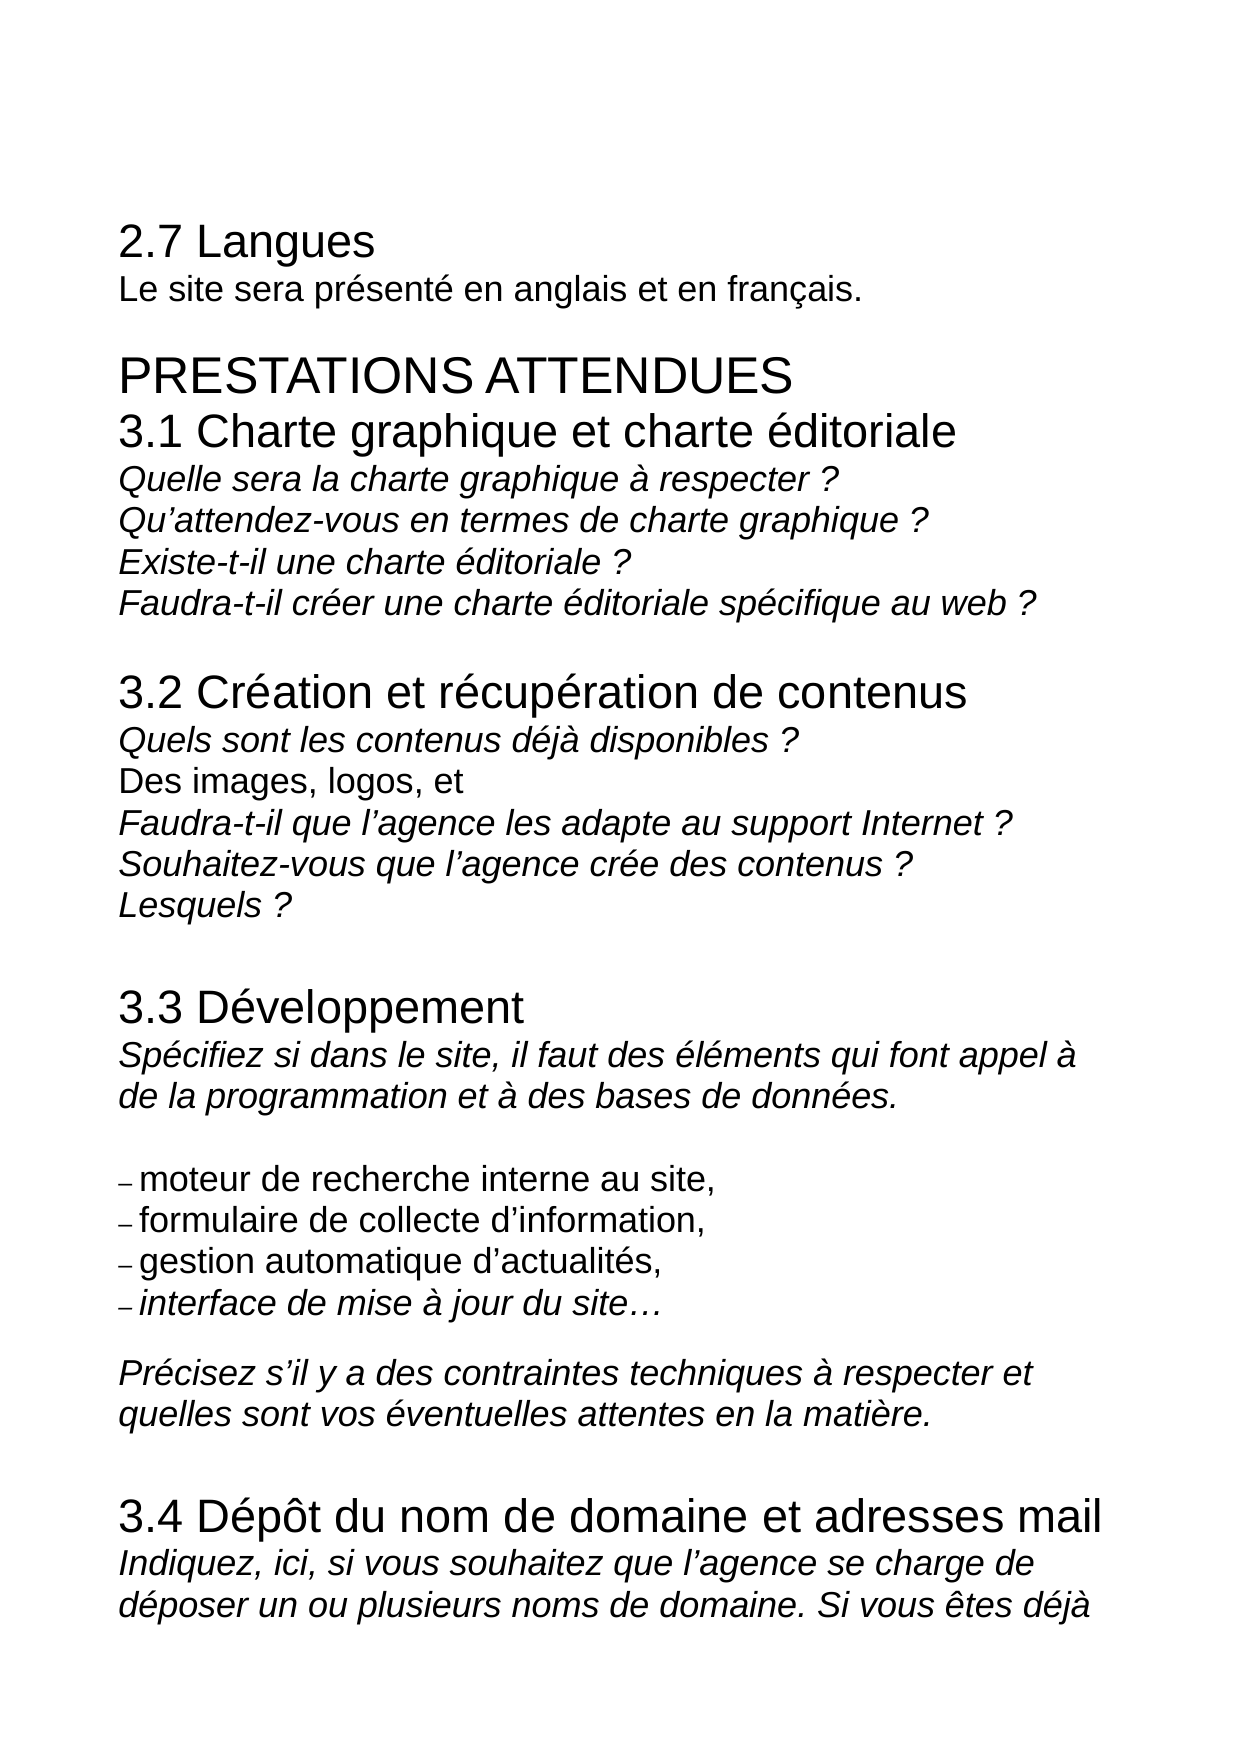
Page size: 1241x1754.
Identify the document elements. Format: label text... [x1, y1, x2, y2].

text Quels sont les contenus déjà disponibles ? [118, 719, 1122, 760]
text Faudra-t-il créer une charte éditoriale spécifique au web ? [118, 582, 1122, 623]
text Indiquez, ici, si vous souhaitez que l’agence se charge de déposer un ou plusieurs noms de domaine. Si vous êtes déjà [118, 1542, 1122, 1625]
text 2.7 Langues [118, 213, 1122, 267]
text 3.4 Dépôt du nom de domaine et adresses mail [118, 1488, 1122, 1542]
text Souhaitez-vous que l’agence crée des contenus ? [118, 843, 1122, 884]
text Faudra-t-il que l’agence les adapte au support Internet ? [118, 801, 1122, 843]
text Existe-t-il une charte éditoriale ? [118, 541, 1122, 582]
text Des images, logos, et [118, 760, 1122, 801]
text Spécifiez si dans le site, il faut des éléments qui font appel à de la programmation et à des bases de données. [118, 1033, 1122, 1116]
text – interface de mise à jour du site… [118, 1281, 1122, 1323]
text – moteur de recherche interne au site, [118, 1157, 1122, 1199]
text Le site sera présenté en anglais et en français. [118, 267, 1122, 309]
text Qu’attendez-vous en termes de charte graphique ? [118, 499, 1122, 541]
text 3.3 Développement [118, 979, 1122, 1033]
text 3.1 Charte graphique et charte éditoriale [118, 404, 1122, 458]
text – gestion automatique d’actualités, [118, 1240, 1122, 1281]
text 3.2 Création et récupération de contenus [118, 665, 1122, 719]
text Précisez s’il y a des contraintes techniques à respecter et quelles sont vos éventuelles attentes en la matière. [118, 1352, 1122, 1434]
text – formulaire de collecte d’information, [118, 1199, 1122, 1240]
text Lesquels ? [118, 884, 1122, 925]
text Quelle sera la charte graphique à respecter ? [118, 458, 1122, 499]
text PRESTATIONS ATTENDUES [118, 345, 1122, 404]
